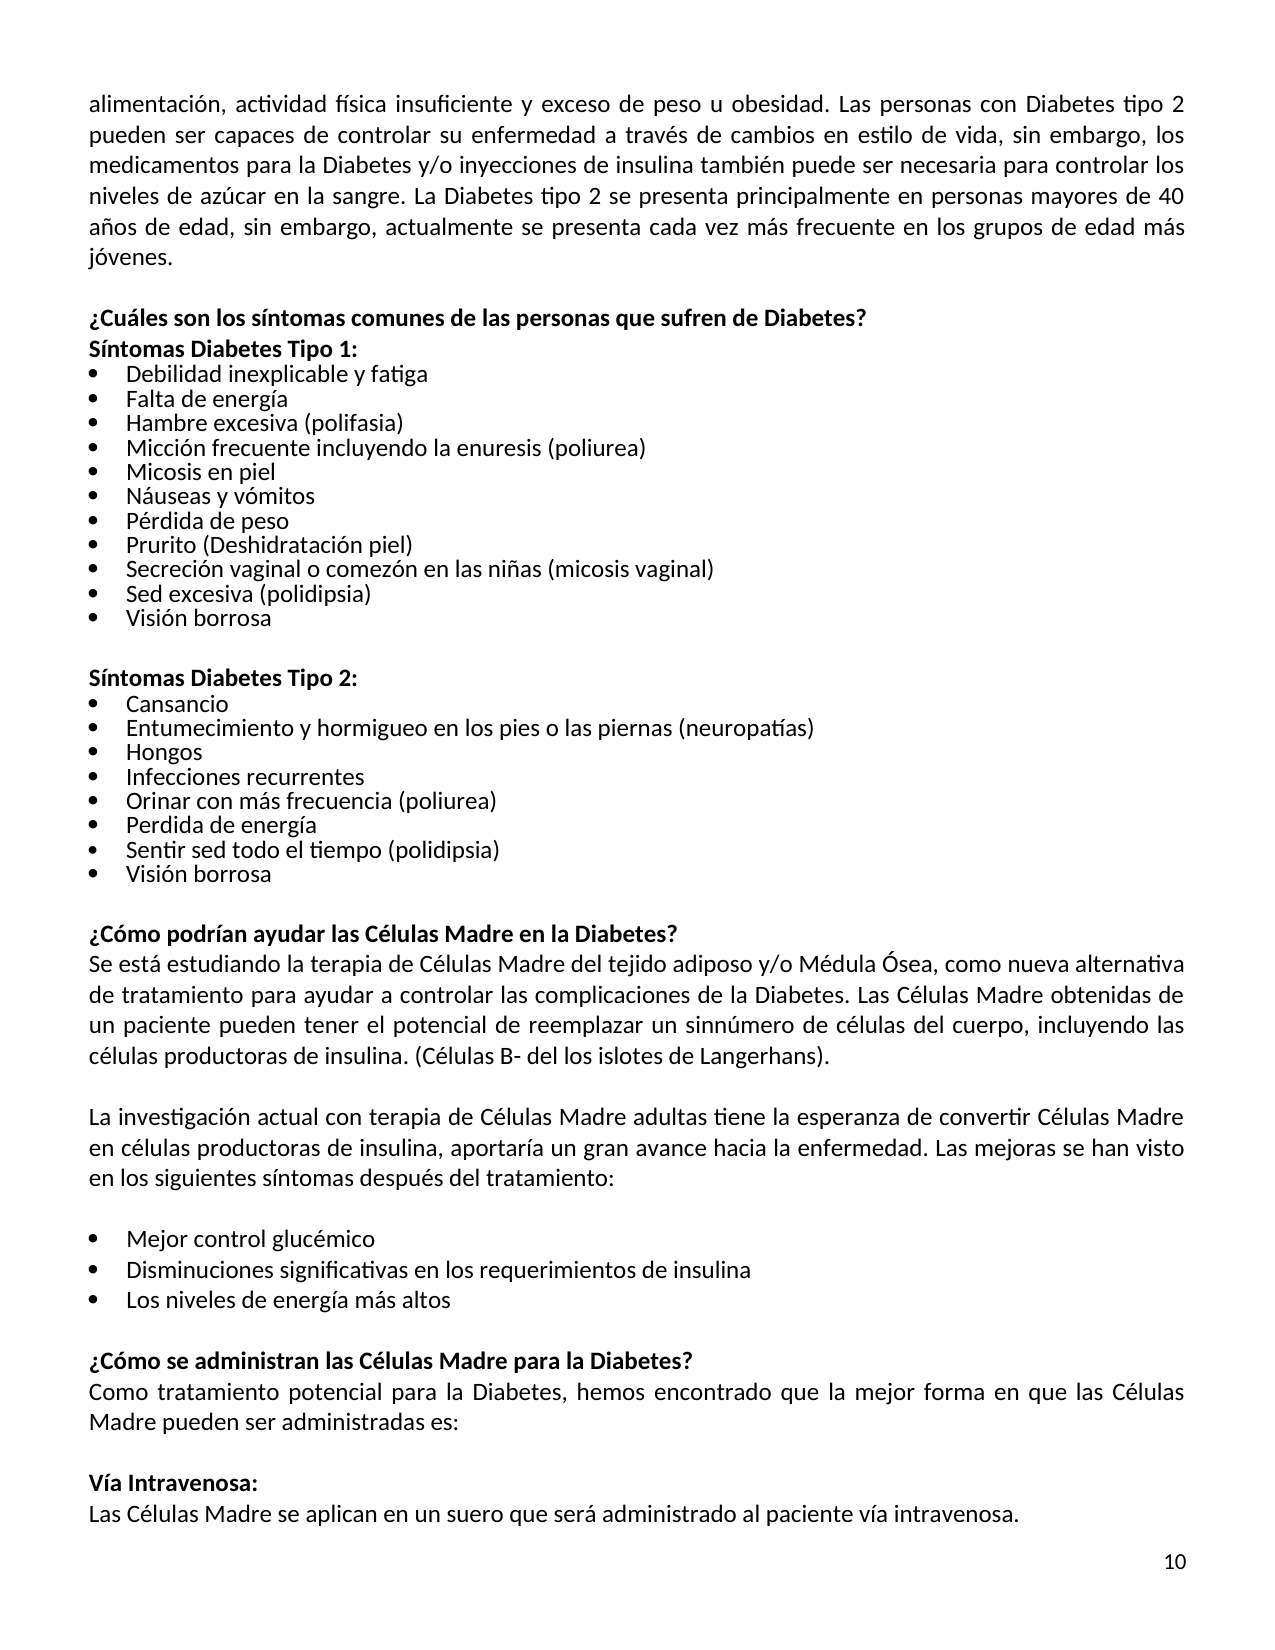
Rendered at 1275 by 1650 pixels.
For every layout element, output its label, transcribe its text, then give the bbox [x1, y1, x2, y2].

list Cansancio [89, 692, 1186, 717]
list Los niveles de energía más altos [89, 1284, 1186, 1315]
text La investigación actual con terapia de Células Madre adultas tiene la esperanza de convertir Células Madre en células productoras de insulina, aportaría un gran avance hacia la enfermedad. Las mejoras se han visto en los siguientes síntomas después del tratamiento: [89, 1071, 1186, 1193]
list Falta de energía [89, 388, 1186, 412]
text alimentación, actividad física insuficiente y exceso de peso u obesidad. Las personas con Diabetes tipo 2 pueden ser capaces de controlar su enfermedad a través de cambios en estilo de vida, sin embargo, los medicamentos para la Diabetes y/o inyecciones de insulina también puede ser necesaria para controlar los niveles de azúcar en la sangre. La Diabetes tipo 2 se presenta principalmente en personas mayores de 40 años de edad, sin embargo, actualmente se presenta cada vez más frecuente en los grupos de edad más jóvenes. [89, 89, 1186, 272]
list Micosis en piel [89, 461, 1186, 485]
text Se está estudiando la terapia de Células Madre del tejido adiposo y/o Médula Ósea, como nueva alternativa de tratamiento para ayudar a controlar las complicaciones de la Diabetes. Las Células Madre obtenidas de un paciente pueden tener el potencial de reemplazar un sinnúmero de células del cuerpo, incluyendo las células productoras de insulina. (Células B- del los islotes de Langerhans). [89, 948, 1186, 1071]
list Orinar con más frecuencia (poliurea) [89, 790, 1186, 814]
list Debilidad inexplicable y fatiga [89, 363, 1186, 388]
text Las Células Madre se aplican en un suero que será administrado al paciente vía intravenosa. [89, 1498, 1186, 1528]
list Secreción vaginal o comezón en las niñas (micosis vaginal) [89, 558, 1186, 583]
list Visión borrosa [89, 607, 1186, 631]
text ¿Cómo se administran las Células Madre para la Diabetes? [89, 1345, 1186, 1376]
list Perdida de energía [89, 814, 1186, 839]
list Mejor control glucémico [89, 1223, 1186, 1254]
list Pérdida de peso [89, 509, 1186, 534]
list Disminuciones significativas en los requerimientos de insulina [89, 1254, 1186, 1284]
list Infecciones recurrentes [89, 766, 1186, 790]
text Síntomas Diabetes Tipo 2: [89, 662, 1186, 692]
text ¿Cuáles son los síntomas comunes de las personas que sufren de Diabetes? Síntomas Diabetes Tipo 1: [89, 302, 1186, 363]
list Entumecimiento y hormigueo en los pies o las piernas (neuropatías) [89, 717, 1186, 741]
list Hongos [89, 741, 1186, 766]
list Sentir sed todo el tiempo (polidipsia) [89, 839, 1186, 863]
list Hambre excesiva (polifasia) [89, 412, 1186, 436]
list Visión borrosa [89, 863, 1186, 887]
text ¿Cómo podrían ayudar las Células Madre en la Diabetes? [89, 918, 1186, 948]
list Prurito (Deshidratación piel) [89, 534, 1186, 558]
list Náuseas y vómitos [89, 485, 1186, 509]
list Sed excesiva (polidipsia) [89, 583, 1186, 607]
text Como tratamiento potencial para la Diabetes, hemos encontrado que la mejor forma en que las Células Madre pueden ser administradas es: [89, 1376, 1186, 1437]
list Micción frecuente incluyendo la enuresis (poliurea) [89, 436, 1186, 461]
text Vía Intravenosa: [89, 1467, 1186, 1498]
